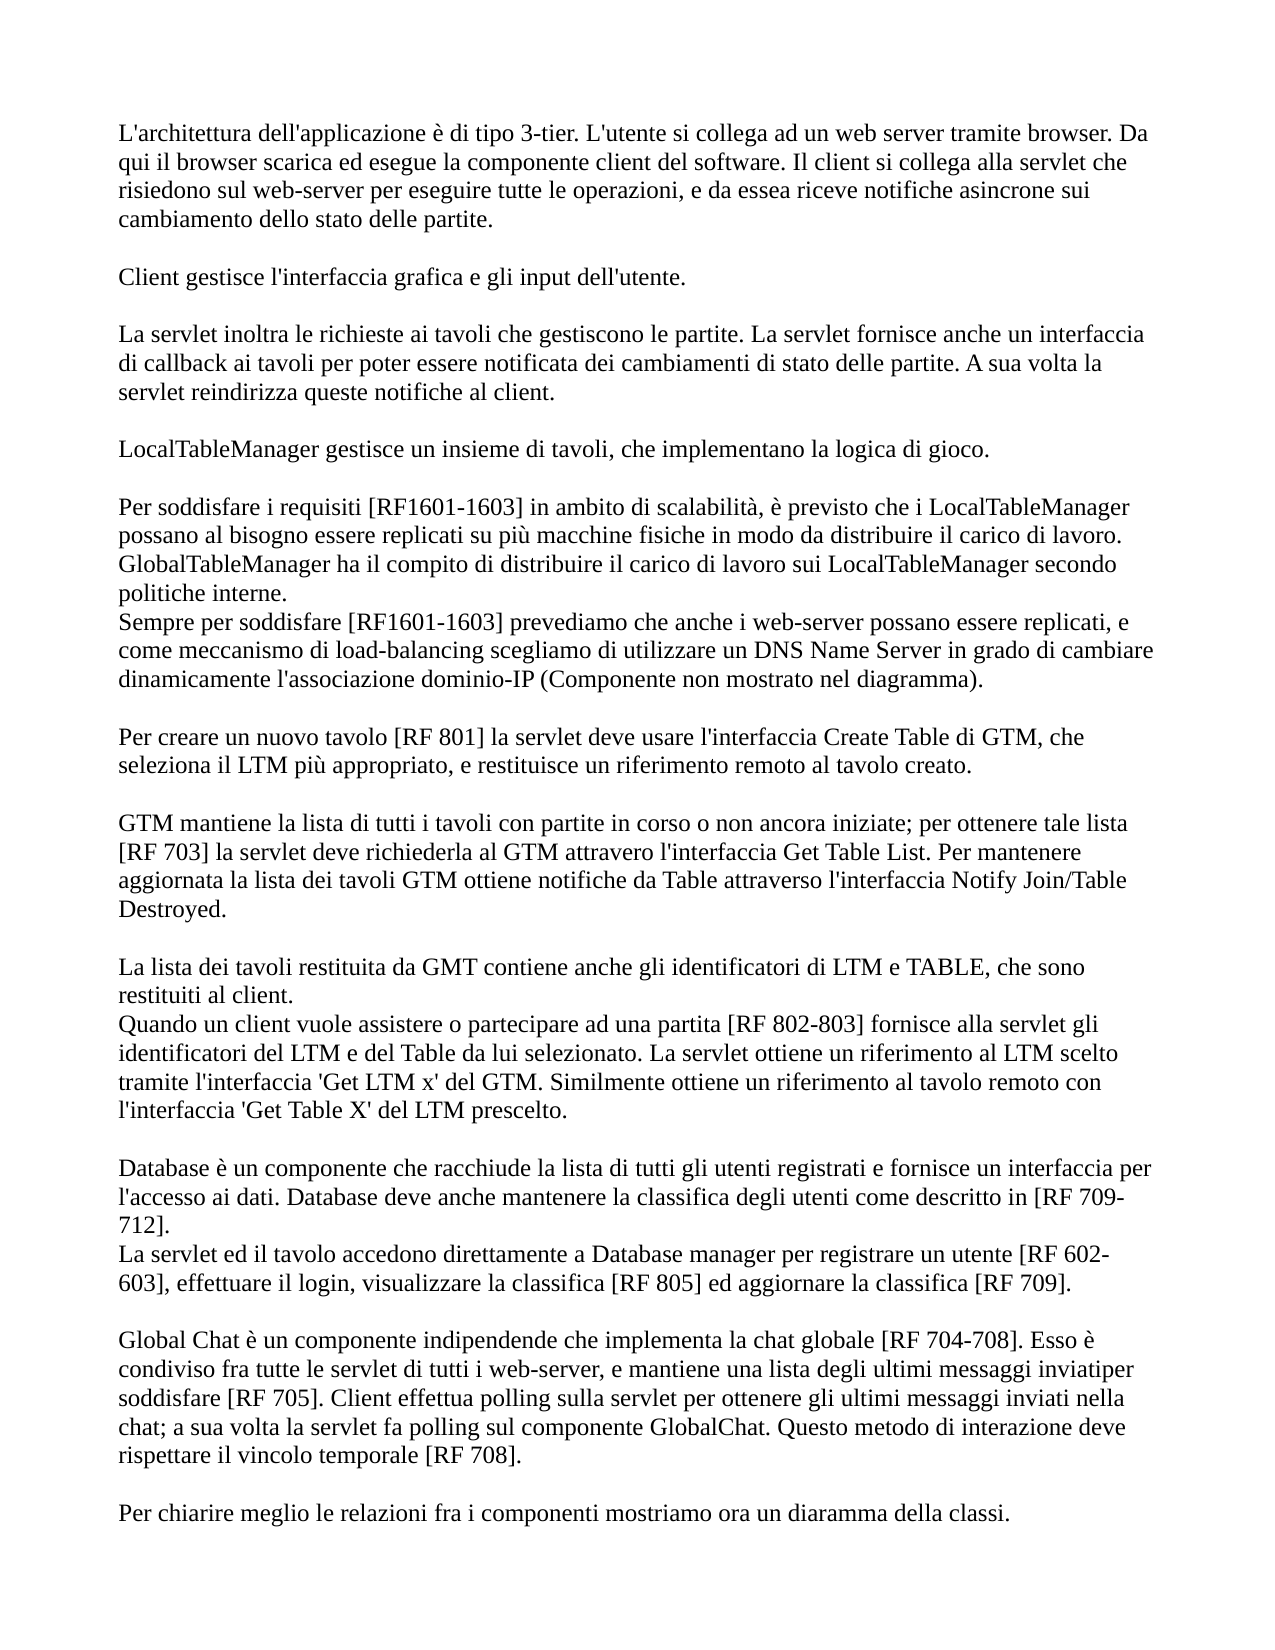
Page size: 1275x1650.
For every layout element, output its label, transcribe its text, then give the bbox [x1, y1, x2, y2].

text La lista dei tavoli restituita da GMT contiene anche gli identificatori di LTM e TABLE, che sono restituiti al client. [118, 952, 1157, 1009]
text La servlet ed il tavolo accedono direttamente a Database manager per registrare un utente [RF 602-603], effettuare il login, visualizzare la classifica [RF 805] ed aggiornare la classifica [RF 709]. [118, 1239, 1157, 1297]
text Per creare un nuovo tavolo [RF 801] la servlet deve usare l'interfaccia Create Table di GTM, che seleziona il LTM più appropriato, e restituisce un riferimento remoto al tavolo creato. [118, 722, 1157, 779]
text LocalTableManager gestisce un insieme di tavoli, che implementano la logica di gioco. [118, 434, 1157, 463]
text Client gestisce l'interfaccia grafica e gli input dell'utente. [118, 262, 1157, 291]
text GlobalTableManager ha il compito di distribuire il carico di lavoro sui LocalTableManager secondo politiche interne. [118, 549, 1157, 607]
text Database è un componente che racchiude la lista di tutti gli utenti registrati e fornisce un interfaccia per l'accesso ai dati. Database deve anche mantenere la classifica degli utenti come descritto in [RF 709-712]. [118, 1153, 1157, 1239]
text Sempre per soddisfare [RF1601-1603] prevediamo che anche i web-server possano essere replicati, e come meccanismo di load-balancing scegliamo di utilizzare un DNS Name Server in grado di cambiare dinamicamente l'associazione dominio-IP (Componente non mostrato nel diagramma). [118, 607, 1157, 693]
text Per chiarire meglio le relazioni fra i componenti mostriamo ora un diaramma della classi. [118, 1498, 1157, 1527]
text La servlet inoltra le richieste ai tavoli che gestiscono le partite. La servlet fornisce anche un interfaccia di callback ai tavoli per poter essere notificata dei cambiamenti di stato delle partite. A sua volta la servlet reindirizza queste notifiche al client. [118, 319, 1157, 406]
text L'architettura dell'applicazione è di tipo 3-tier. L'utente si collega ad un web server tramite browser. Da qui il browser scarica ed esegue la componente client del software. Il client si collega alla servlet che risiedono sul web-server per eseguire tutte le operazioni, e da essea riceve notifiche asincrone sui cambiamento dello stato delle partite. [118, 118, 1157, 233]
text Quando un client vuole assistere o partecipare ad una partita [RF 802-803] fornisce alla servlet gli identificatori del LTM e del Table da lui selezionato. La servlet ottiene un riferimento al LTM scelto tramite l'interfaccia 'Get LTM x' del GTM. Similmente ottiene un riferimento al tavolo remoto con l'interfaccia 'Get Table X' del LTM prescelto. [118, 1009, 1157, 1124]
text Per soddisfare i requisiti [RF1601-1603] in ambito di scalabilità, è previsto che i LocalTableManager possano al bisogno essere replicati su più macchine fisiche in modo da distribuire il carico di lavoro. [118, 492, 1157, 549]
text GTM mantiene la lista di tutti i tavoli con partite in corso o non ancora iniziate; per ottenere tale lista [RF 703] la servlet deve richiederla al GTM attravero l'interfaccia Get Table List. Per mantenere aggiornata la lista dei tavoli GTM ottiene notifiche da Table attraverso l'interfaccia Notify Join/Table Destroyed. [118, 808, 1157, 923]
text Global Chat è un componente indipendende che implementa la chat globale [RF 704-708]. Esso è condiviso fra tutte le servlet di tutti i web-server, e mantiene una lista degli ultimi messaggi inviatiper soddisfare [RF 705]. Client effettua polling sulla servlet per ottenere gli ultimi messaggi inviati nella chat; a sua volta la servlet fa polling sul componente GlobalChat. Questo metodo di interazione deve rispettare il vincolo temporale [RF 708]. [118, 1326, 1157, 1469]
